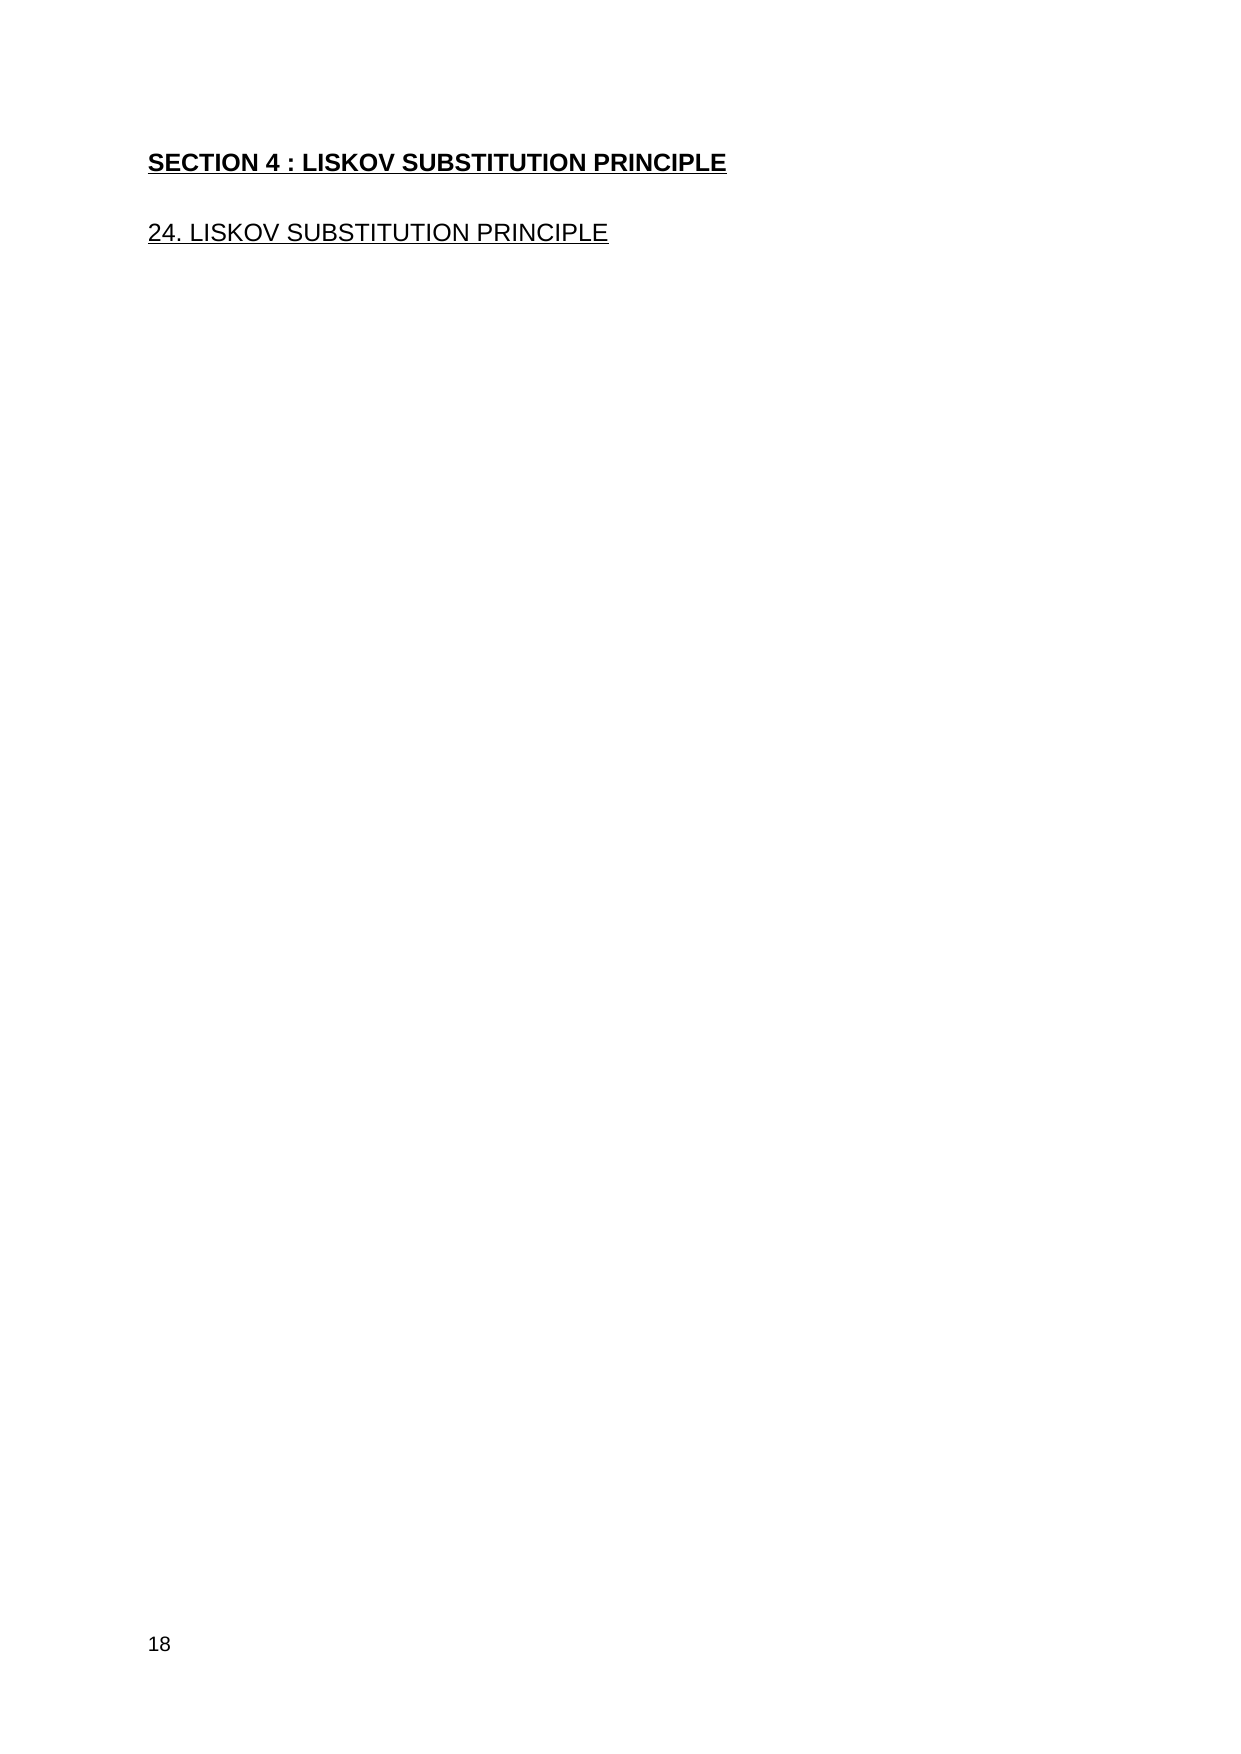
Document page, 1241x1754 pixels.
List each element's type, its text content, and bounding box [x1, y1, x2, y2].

subtitle Section 4 : Liskov Substitution Principle [148, 148, 1093, 176]
subtitle 24. Liskov Substitution Principle [148, 218, 1093, 247]
